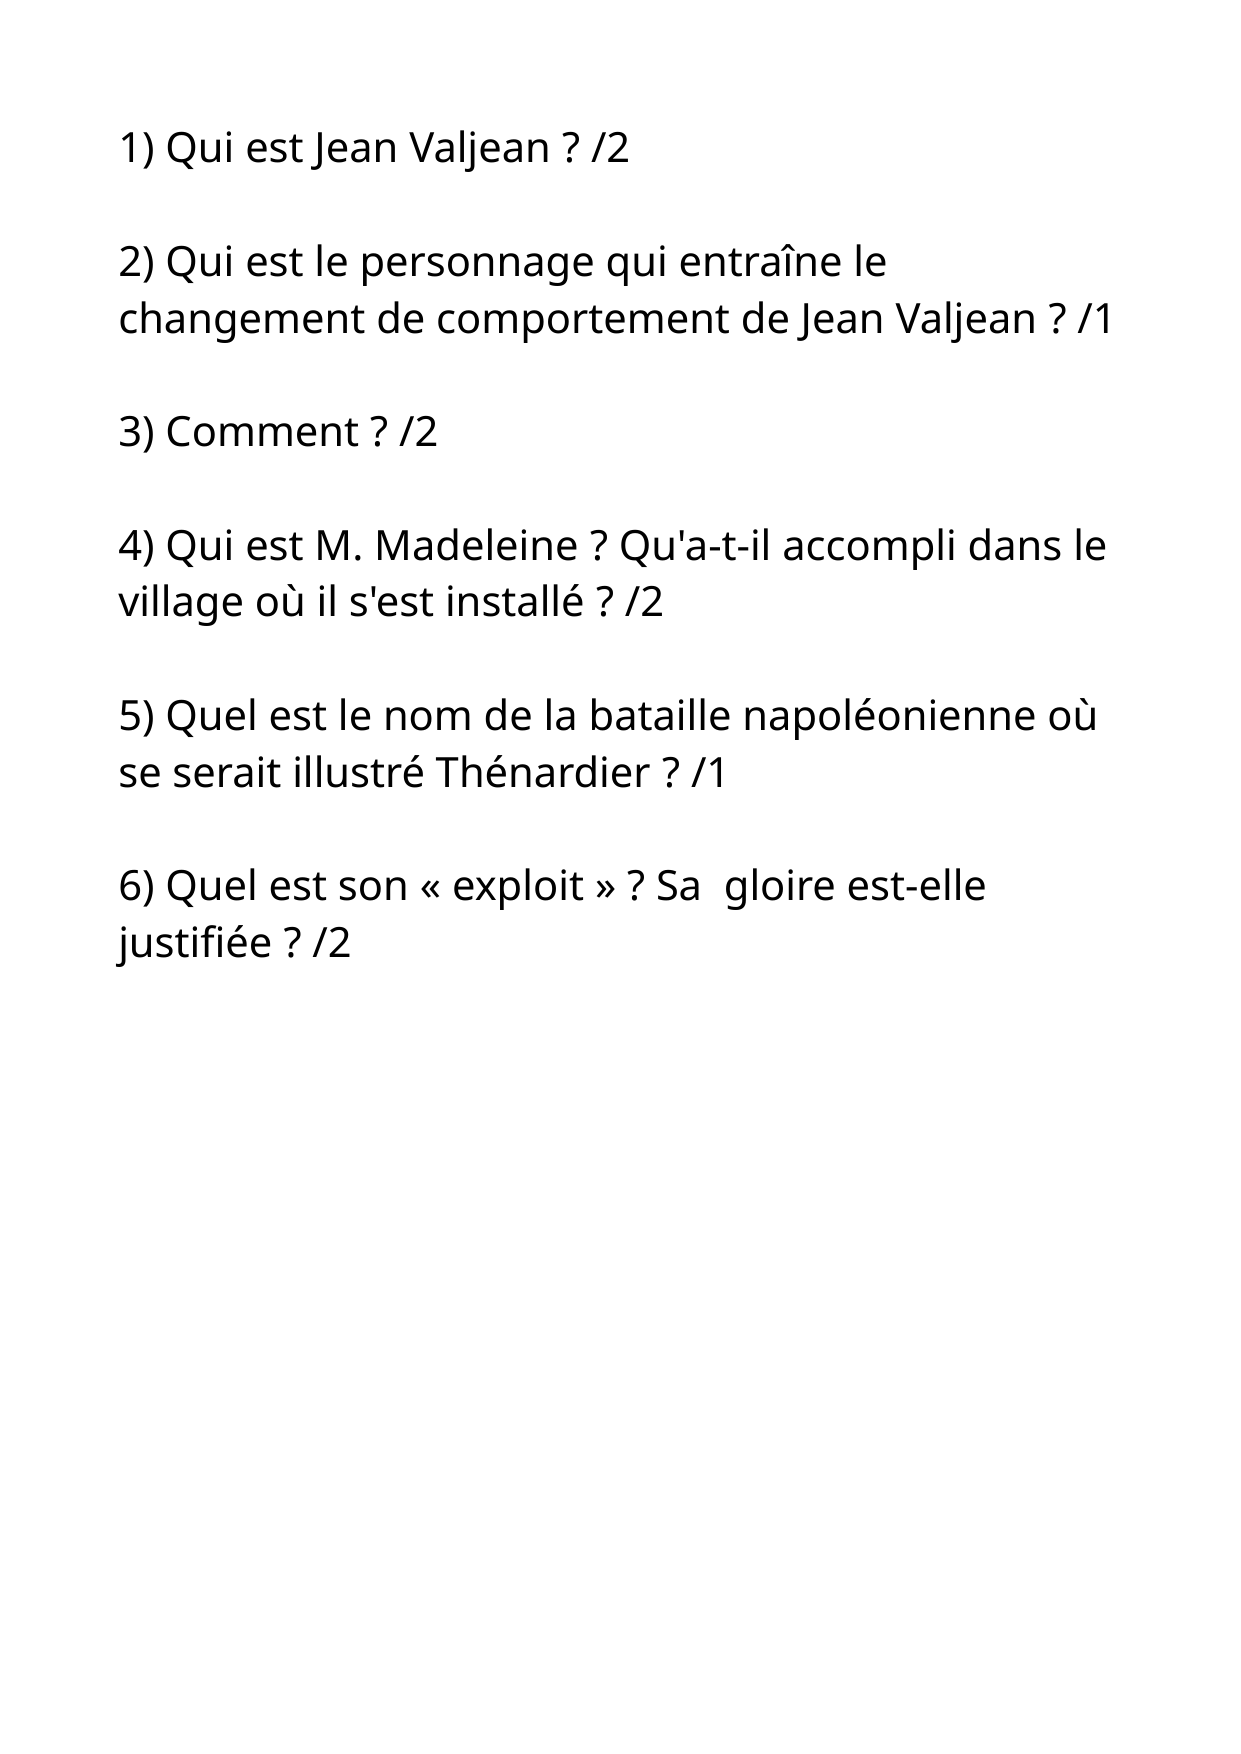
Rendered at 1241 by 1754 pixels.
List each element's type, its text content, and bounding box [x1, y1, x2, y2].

text 2) Qui est le personnage qui entraîne le changement de comportement de Jean Valjean ? /1 [118, 232, 1122, 345]
text 4) Qui est M. Madeleine ? Qu'a-t-il accompli dans le village où il s'est installé ? /2 [118, 516, 1122, 629]
text 1) Qui est Jean Valjean ? /2 [118, 118, 1122, 175]
text 3) Comment ? /2 [118, 402, 1122, 459]
text 6) Quel est son « exploit » ? Sa gloire est-elle justifiée ? /2 [118, 856, 1122, 970]
text 5) Quel est le nom de la bataille napoléonienne où se serait illustré Thénardier ? /1 [118, 686, 1122, 799]
